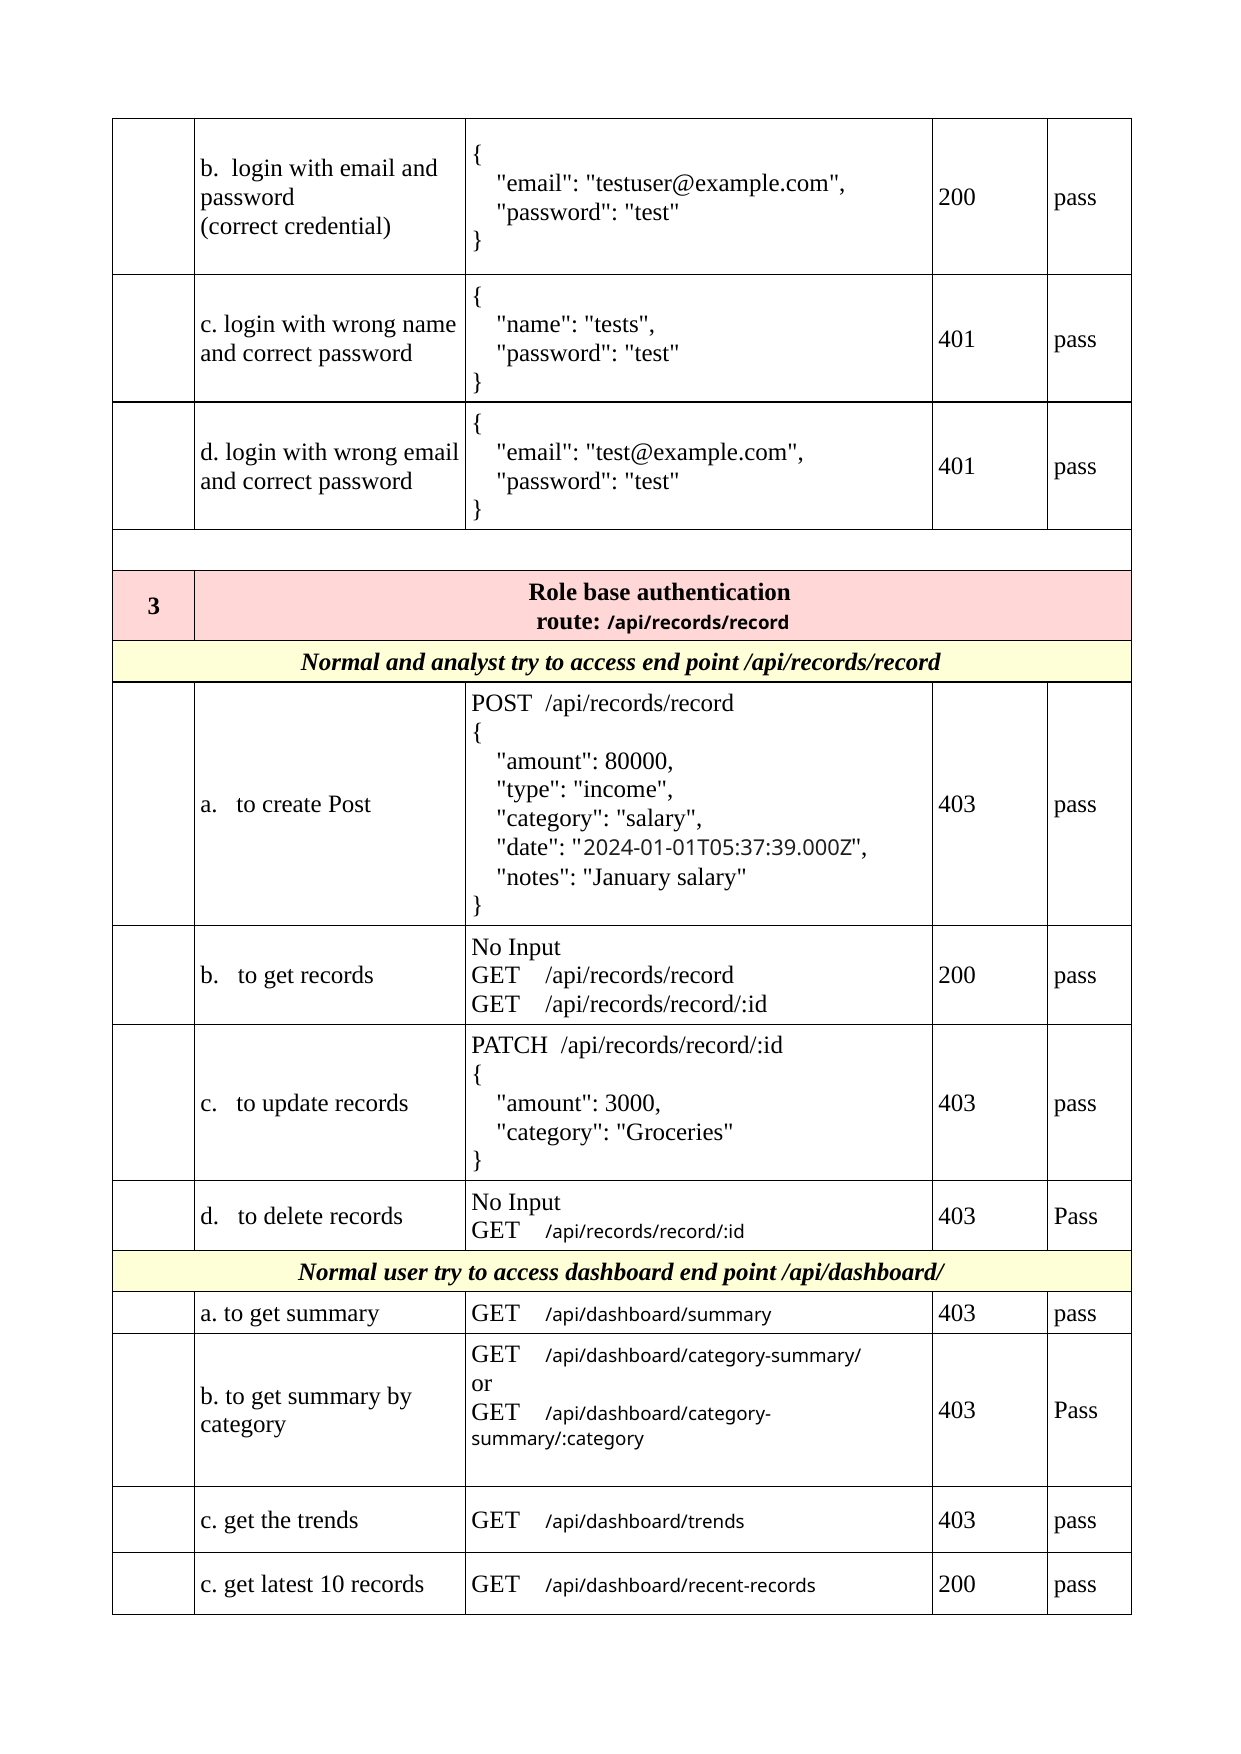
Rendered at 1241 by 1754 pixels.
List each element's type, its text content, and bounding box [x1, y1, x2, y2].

table_cell 403 [933, 1181, 1047, 1250]
table_cell POST /api/records/record { "amount": 80000, "type": "income", "category": "salary", "date": "2024-01-01T05:37:39.000Z", "notes": "January salary" } [466, 683, 932, 925]
table_cell GET /api/dashboard/trends [466, 1487, 932, 1552]
table_cell [113, 1553, 194, 1614]
table_cell No Input GET /api/records/record GET /api/records/record/:id [466, 926, 932, 1024]
table_cell [113, 275, 194, 401]
table_cell b. login with email and password (correct credential) [195, 119, 465, 274]
table_cell [113, 119, 194, 274]
table_cell a. to get summary [195, 1292, 465, 1332]
table_cell 200 [933, 119, 1047, 274]
table_cell pass [1048, 926, 1131, 1024]
table_cell { "name": "tests", "password": "test" } [466, 275, 932, 401]
table_cell GET /api/dashboard/category-summary/ or GET /api/dashboard/category-summary/:category [466, 1334, 932, 1486]
table_cell d. login with wrong email and correct password [195, 403, 465, 529]
table_cell Normal user try to access dashboard end point /api/dashboard/ [113, 1251, 1131, 1291]
table_cell pass [1048, 1487, 1131, 1552]
table_cell 401 [933, 275, 1047, 401]
table_cell 403 [933, 683, 1047, 925]
table_cell b. to get summary by category [195, 1334, 465, 1486]
table_cell b. to get records [195, 926, 465, 1024]
table_cell c. get the trends [195, 1487, 465, 1552]
table_cell [113, 1487, 194, 1552]
table_cell pass [1048, 119, 1131, 274]
table_cell Pass [1048, 1181, 1131, 1250]
table_cell [113, 530, 1131, 570]
table_cell [113, 1181, 194, 1250]
table_cell 3 [113, 571, 194, 640]
table_cell 200 [933, 1553, 1047, 1614]
table_cell Pass [1048, 1334, 1131, 1486]
table_cell 200 [933, 926, 1047, 1024]
table_cell 401 [933, 403, 1047, 529]
table_cell [113, 403, 194, 529]
table_cell GET /api/dashboard/summary [466, 1292, 932, 1332]
table_cell pass [1048, 1292, 1131, 1332]
table_cell Role base authentication route: /api/records/record [195, 571, 1131, 640]
table_cell 403 [933, 1334, 1047, 1486]
table_cell pass [1048, 275, 1131, 401]
table_cell Normal and analyst try to access end point /api/records/record [113, 641, 1131, 681]
table_cell No Input GET /api/records/record/:id [466, 1181, 932, 1250]
table_cell [113, 1334, 194, 1486]
table_cell [113, 1292, 194, 1332]
table_cell c. login with wrong name and correct password [195, 275, 465, 401]
table_cell 403 [933, 1025, 1047, 1180]
table_cell a. to create Post [195, 683, 465, 925]
table_cell c. to update records [195, 1025, 465, 1180]
table_cell { "email": "test@example.com", "password": "test" } [466, 403, 932, 529]
table_cell PATCH /api/records/record/:id { "amount": 3000, "category": "Groceries" } [466, 1025, 932, 1180]
table_cell pass [1048, 1553, 1131, 1614]
table_cell d. to delete records [195, 1181, 465, 1250]
table_cell [113, 683, 194, 925]
table_cell { "email": "testuser@example.com", "password": "test" } [466, 119, 932, 274]
table_cell [113, 1025, 194, 1180]
table_cell [113, 926, 194, 1024]
table_cell pass [1048, 1025, 1131, 1180]
table_cell pass [1048, 683, 1131, 925]
table_cell c. get latest 10 records [195, 1553, 465, 1614]
table_cell GET /api/dashboard/recent-records [466, 1553, 932, 1614]
table_cell 403 [933, 1292, 1047, 1332]
table_cell 403 [933, 1487, 1047, 1552]
table_cell pass [1048, 403, 1131, 529]
